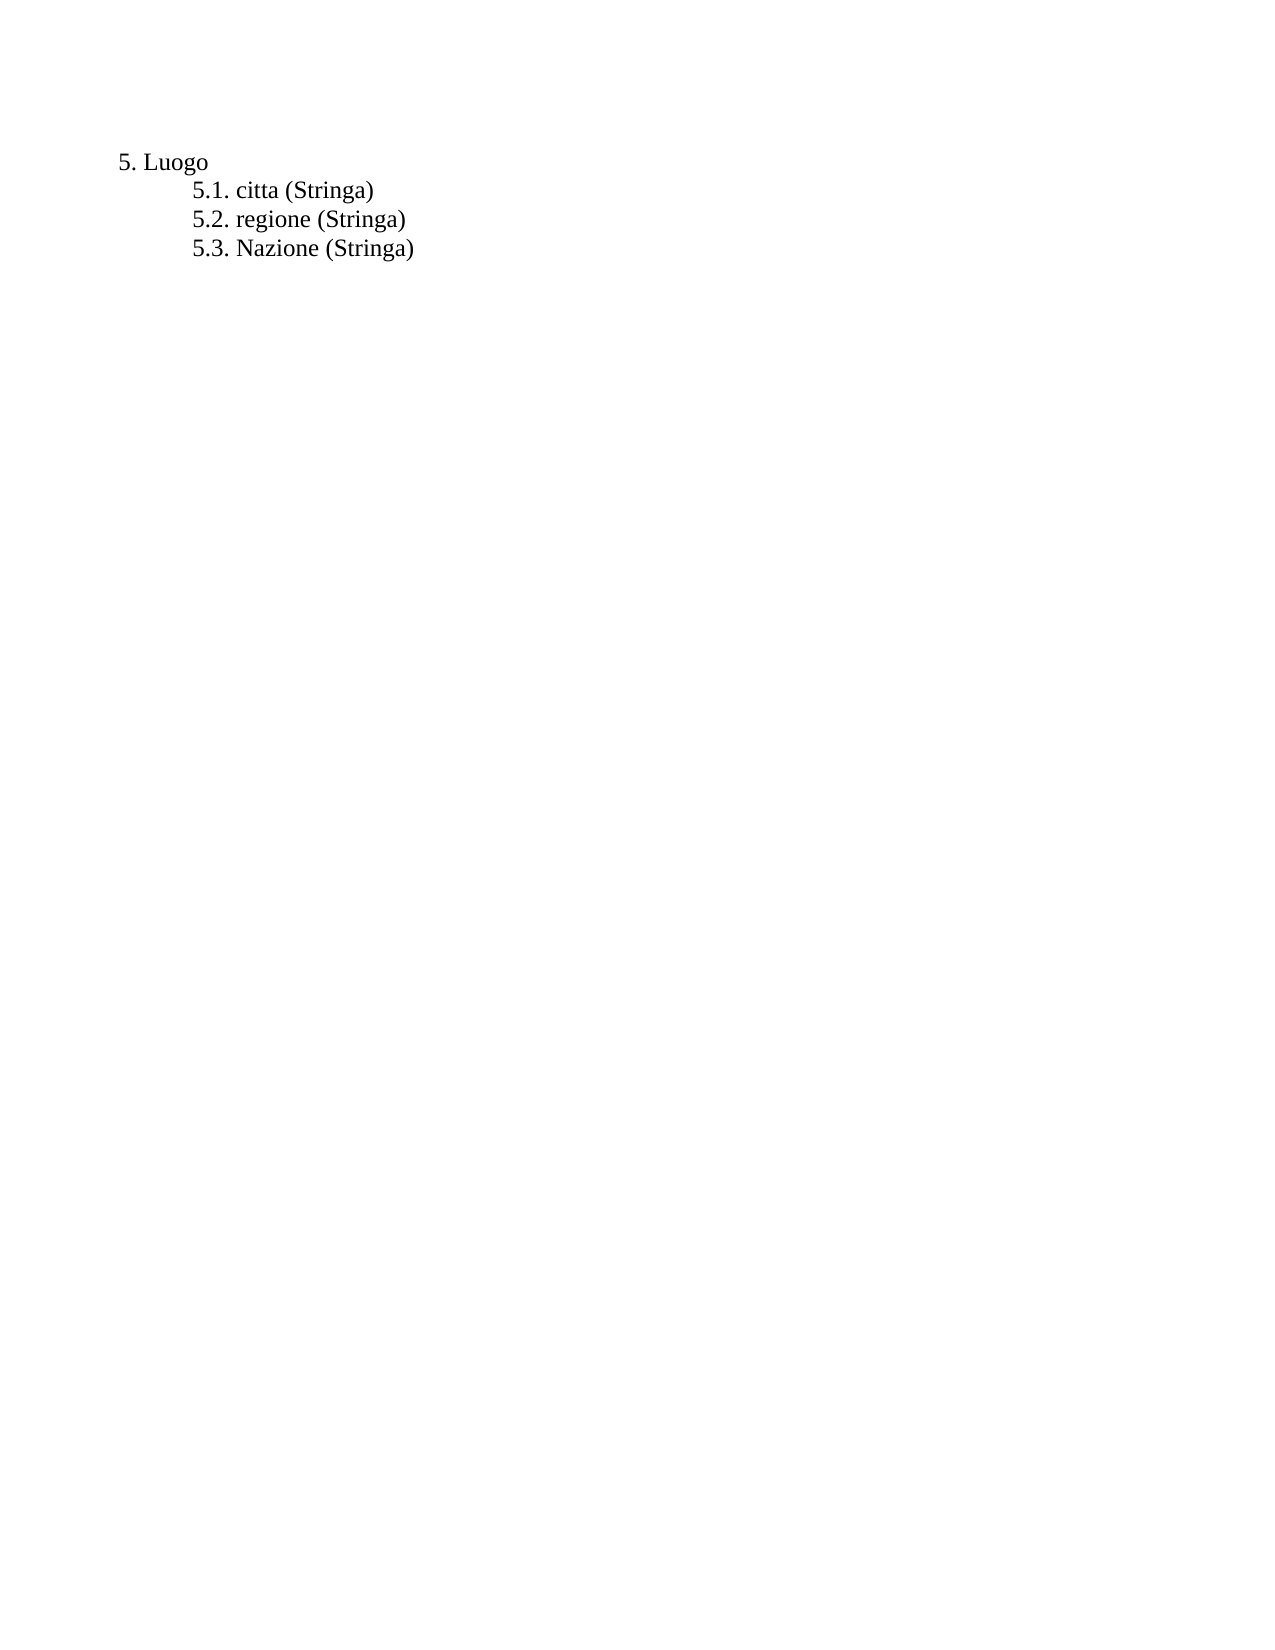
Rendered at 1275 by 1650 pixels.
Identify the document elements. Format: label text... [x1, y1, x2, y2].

text 5. Luogo [118, 147, 1157, 176]
text 5.1. citta (Stringa) [118, 176, 1157, 204]
text 5.3. Nazione (Stringa) [118, 233, 1157, 262]
text 5.2. regione (Stringa) [118, 204, 1157, 233]
